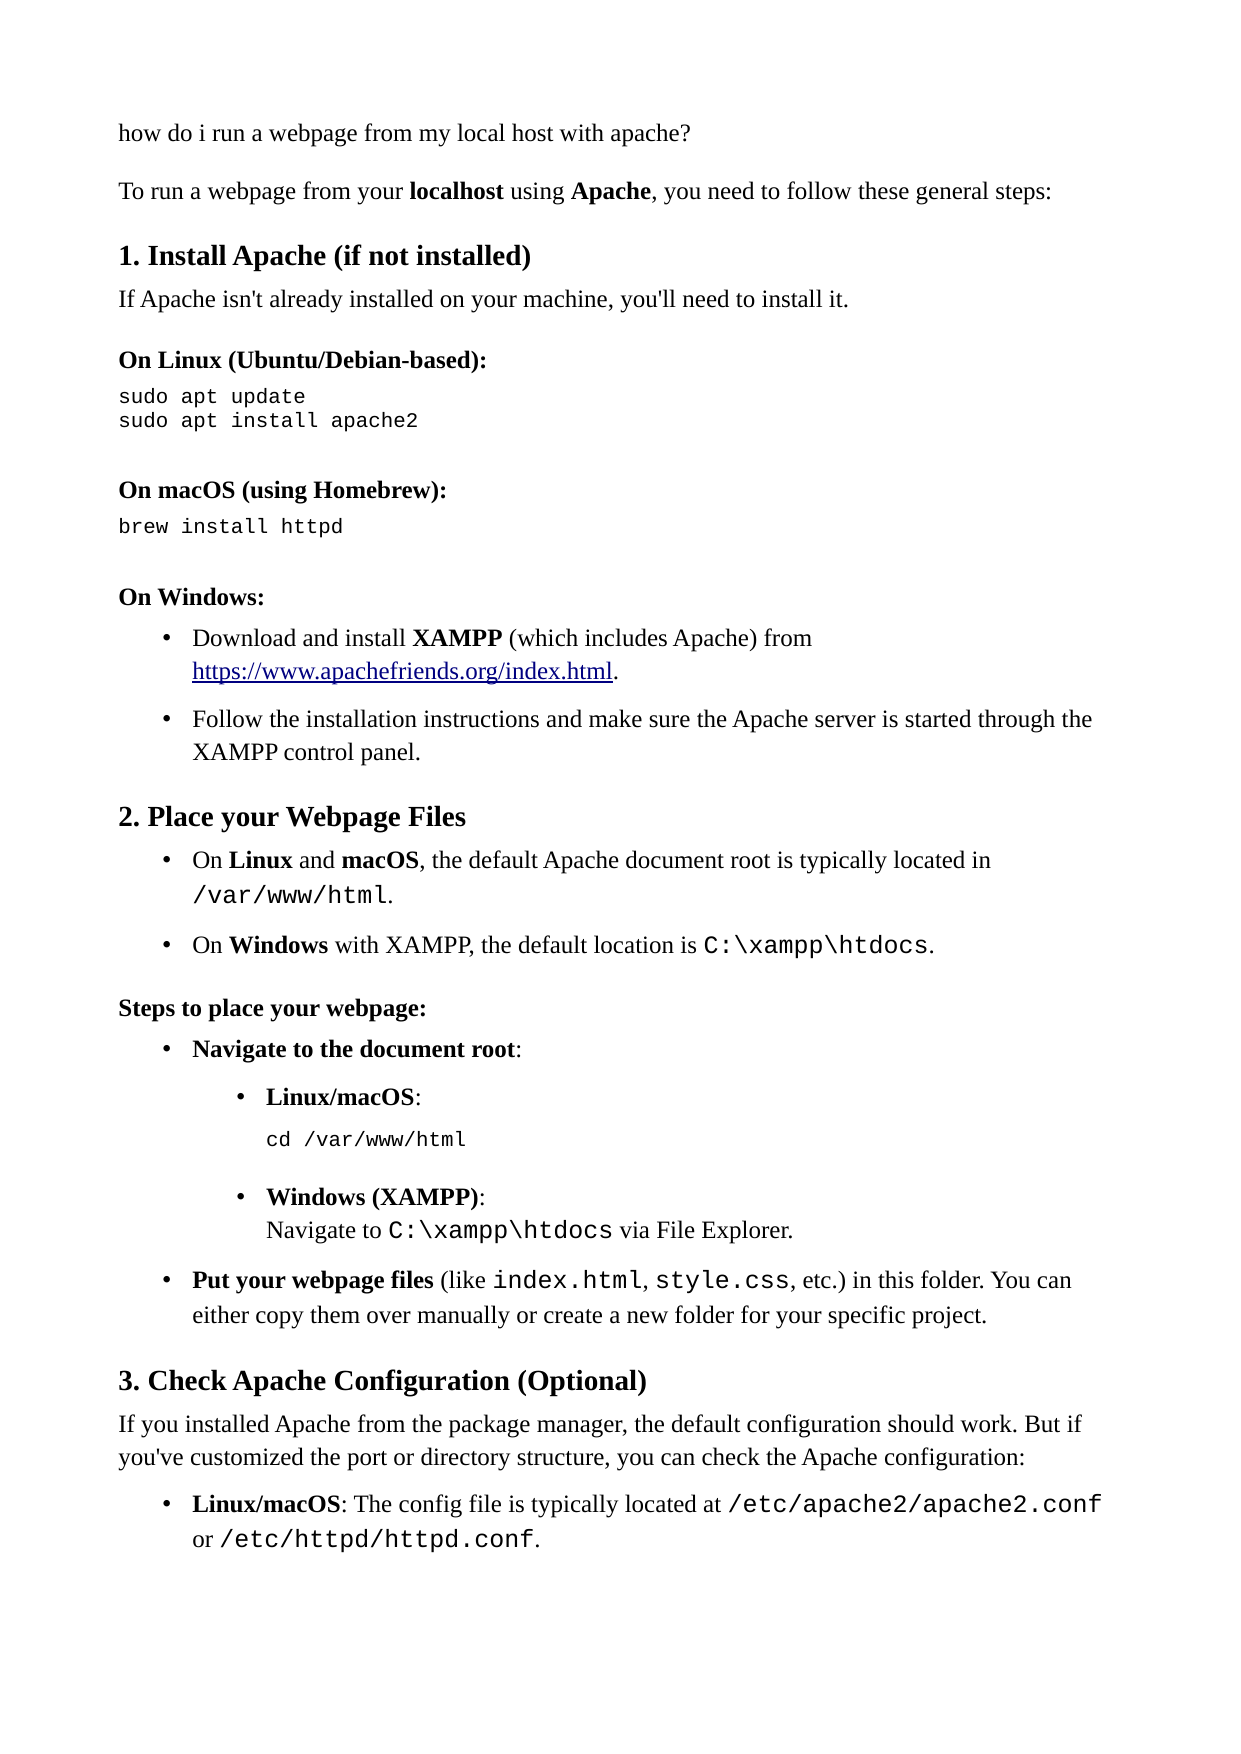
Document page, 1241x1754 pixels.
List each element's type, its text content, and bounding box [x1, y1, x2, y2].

text how do i run a webpage from my local host with apache? [118, 118, 1122, 147]
list cd /var/www/html [236, 1129, 1122, 1153]
list Navigate to the document root: [162, 1034, 1122, 1063]
list On Linux and macOS, the default Apache document root is typically located in /var/www/html. [162, 845, 1122, 911]
subtitle 3. Check Apache Configuration (Optional) [118, 1363, 1122, 1396]
text If you installed Apache from the package manager, the default configuration should work. But if you've customized the port or directory structure, you can check the Apache configuration: [118, 1409, 1122, 1471]
list Put your webpage files (like index.html, style.css, etc.) in this folder. You can either copy them over manually or create a new folder for your specific project. [162, 1265, 1122, 1329]
text sudo apt install apache2 [118, 409, 1122, 433]
text To run a webpage from your localhost using Apache, you need to follow these general steps: [118, 176, 1122, 205]
list Follow the installation instructions and make sure the Apache server is started through the XAMPP control panel. [162, 704, 1122, 766]
subtitle 2. Place your Webpage Files [118, 799, 1122, 833]
subtitle 1. Install Apache (if not installed) [118, 238, 1122, 272]
list Linux/macOS: The config file is typically located at /etc/apache2/apache2.conf or /etc/httpd/httpd.conf. [162, 1489, 1122, 1555]
list On Windows with XAMPP, the default location is C:\xampp\htdocs. [162, 930, 1122, 961]
subtitle On Windows: [118, 582, 1122, 611]
list Windows (XAMPP): Navigate to C:\xampp\htdocs via File Explorer. [236, 1182, 1122, 1246]
list Linux/macOS: [236, 1082, 1122, 1110]
subtitle On Linux (Ubuntu/Debian-based): [118, 345, 1122, 373]
list Download and install XAMPP (which includes Apache) from https://www.apachefriends.org/index.html. [162, 623, 1122, 685]
text If Apache isn't already installed on your machine, you'll need to install it. [118, 284, 1122, 313]
text brew install httpd [118, 516, 1122, 540]
text sudo apt update [118, 386, 1122, 409]
subtitle Steps to place your webpage: [118, 993, 1122, 1022]
subtitle On macOS (using Homebrew): [118, 475, 1122, 504]
